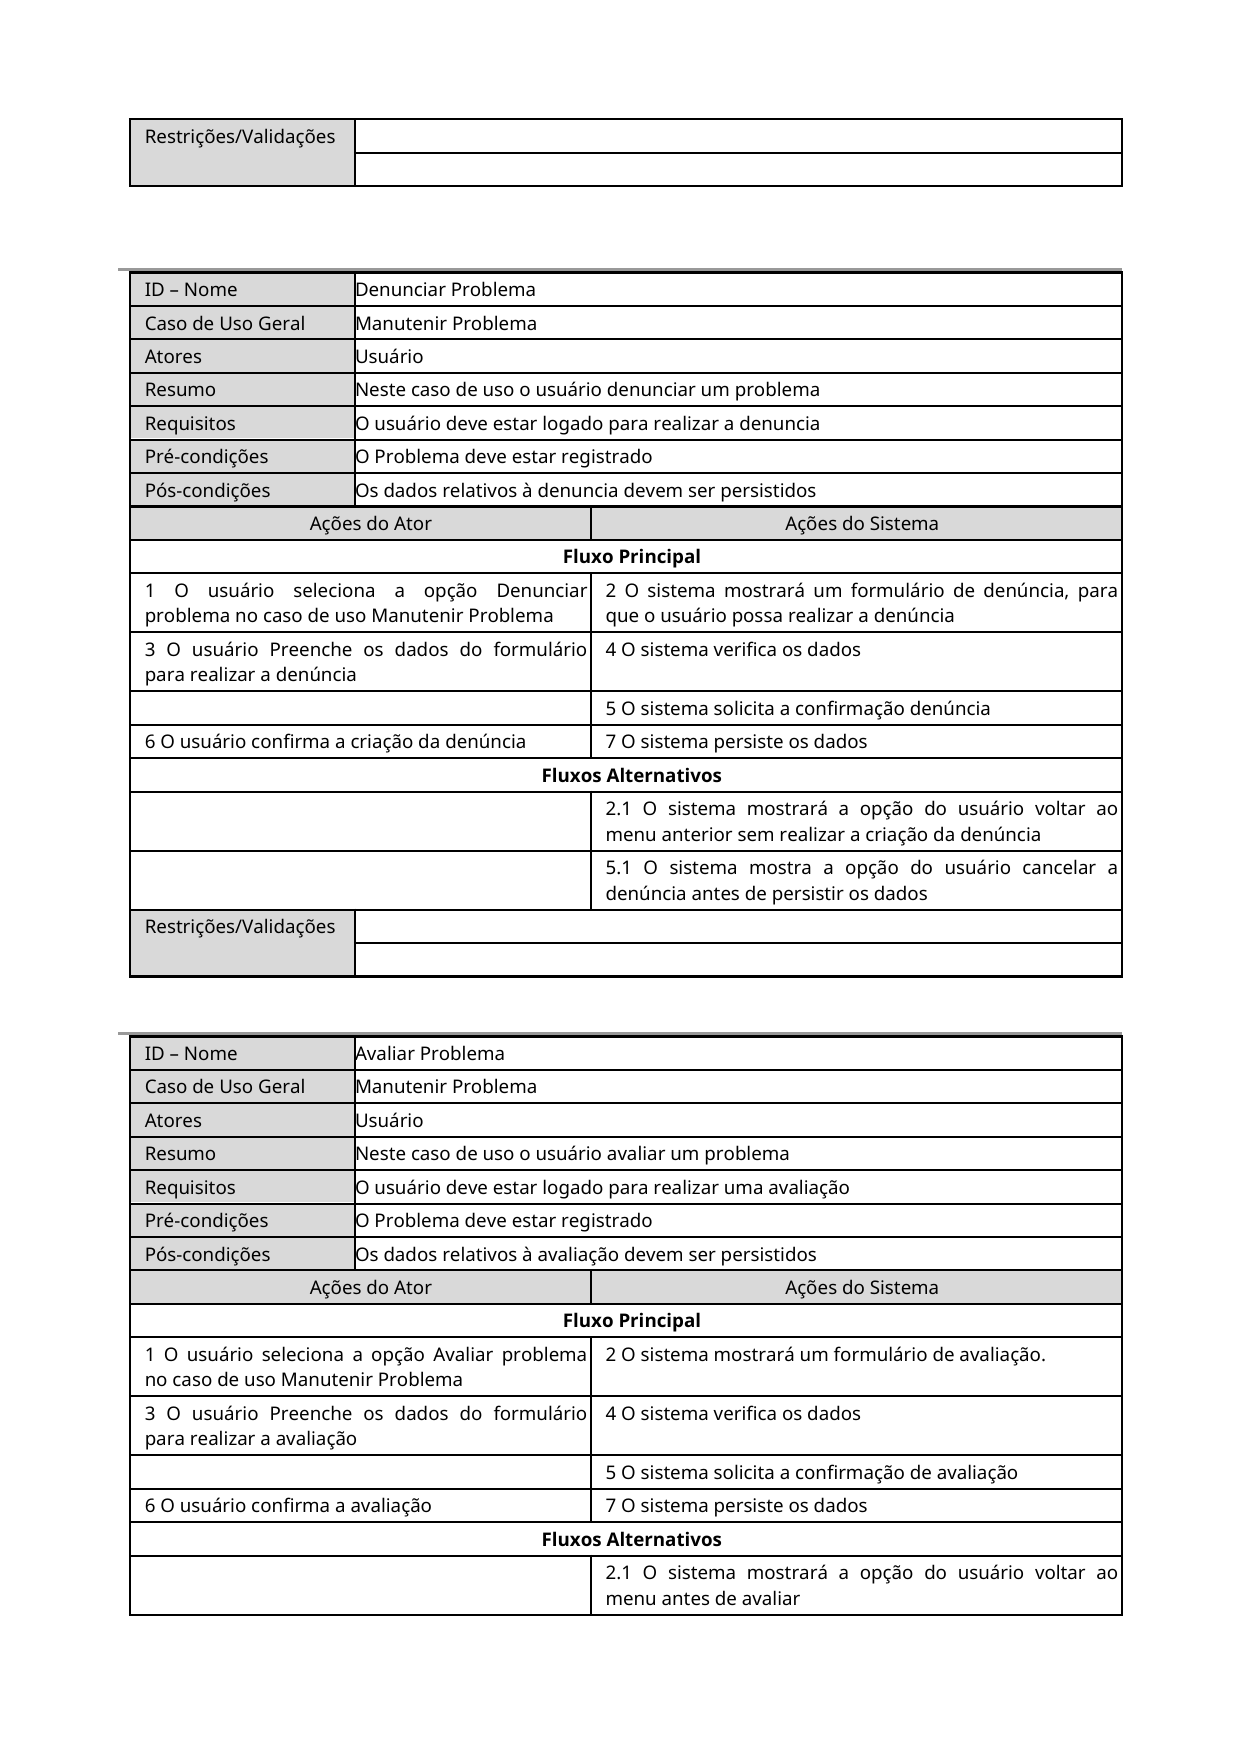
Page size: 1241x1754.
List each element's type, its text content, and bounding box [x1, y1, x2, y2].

table_cell Os dados relativos à avaliação devem ser persistidos [356, 1238, 1121, 1269]
table_header ID – Nome [131, 274, 354, 305]
table_cell Pós-condições [131, 474, 354, 505]
table_cell Atores [131, 340, 354, 372]
table_cell 2.1 O sistema mostrará a opção do usuário voltar ao menu anterior sem realizar a criação da denúncia [592, 793, 1121, 849]
table_cell Pós-condições [131, 1238, 354, 1269]
table_cell 6 O usuário confirma a criação da denúncia [131, 726, 590, 757]
table_cell Requisitos [131, 1171, 354, 1202]
table_cell [131, 852, 590, 908]
table_cell 4 O sistema verifica os dados [592, 1397, 1121, 1454]
table_cell 1 O usuário seleciona a opção Denunciar problema no caso de uso Manutenir Problema [131, 574, 590, 631]
table_cell 2 O sistema mostrará um formulário de denúncia, para que o usuário possa realizar a denúncia [592, 574, 1121, 631]
table_cell Ações do Ator [131, 1271, 590, 1303]
table_cell Fluxos Alternativos [131, 759, 1121, 791]
table_cell [131, 692, 590, 724]
table_cell 3 O usuário Preenche os dados do formulário para realizar a avaliação [131, 1397, 590, 1454]
table_header Denunciar Problema [356, 274, 1121, 305]
table_cell Fluxo Principal [131, 1305, 1121, 1336]
table_cell 6 O usuário confirma a avaliação [131, 1490, 590, 1521]
table_cell Pré-condições [131, 1205, 354, 1236]
table_cell Manutenir Problema [356, 307, 1121, 338]
table_cell Resumo [131, 1138, 354, 1169]
table_cell [356, 154, 1121, 185]
table_cell Fluxos Alternativos [131, 1523, 1121, 1554]
table_cell Neste caso de uso o usuário denunciar um problema [356, 374, 1121, 405]
table_cell 5 O sistema solicita a confirmação de avaliação [592, 1456, 1121, 1488]
table_cell 4 O sistema verifica os dados [592, 633, 1121, 690]
table_cell Caso de Uso Geral [131, 1071, 354, 1102]
table_cell O usuário deve estar logado para realizar uma avaliação [356, 1171, 1121, 1202]
table_cell [356, 911, 1121, 942]
table_cell [131, 1557, 590, 1613]
table_cell Usuário [356, 1104, 1121, 1136]
table_cell 2 O sistema mostrará um formulário de avaliação. [592, 1338, 1121, 1395]
table_cell Ações do Sistema [592, 1271, 1121, 1303]
table_cell [356, 120, 1121, 152]
table_cell Os dados relativos à denuncia devem ser persistidos [356, 474, 1121, 505]
table_header Avaliar Problema [356, 1038, 1121, 1069]
table_cell Ações do Sistema [592, 508, 1121, 539]
table_cell 5 O sistema solicita a confirmação denúncia [592, 692, 1121, 724]
table_cell Restrições/Validações [131, 911, 354, 975]
table_cell 1 O usuário seleciona a opção Avaliar problema no caso de uso Manutenir Problema [131, 1338, 590, 1395]
table_cell 7 O sistema persiste os dados [592, 726, 1121, 757]
table_cell O usuário deve estar logado para realizar a denuncia [356, 407, 1121, 438]
table_cell Ações do Ator [131, 508, 590, 539]
table_cell Pré-condições [131, 441, 354, 472]
table_cell 2.1 O sistema mostrará a opção do usuário voltar ao menu antes de avaliar [592, 1557, 1121, 1613]
table_cell 3 O usuário Preenche os dados do formulário para realizar a denúncia [131, 633, 590, 690]
table_cell 5.1 O sistema mostra a opção do usuário cancelar a denúncia antes de persistir os dados [592, 852, 1121, 908]
table_cell Manutenir Problema [356, 1071, 1121, 1102]
table_cell O Problema deve estar registrado [356, 1205, 1121, 1236]
table_cell Neste caso de uso o usuário avaliar um problema [356, 1138, 1121, 1169]
table_cell Caso de Uso Geral [131, 307, 354, 338]
table_cell [131, 793, 590, 849]
table_cell [131, 1456, 590, 1488]
table_header ID – Nome [131, 1038, 354, 1069]
table_cell [356, 944, 1121, 975]
table_cell Restrições/Validações [131, 120, 354, 185]
table_cell Requisitos [131, 407, 354, 438]
table_cell Usuário [356, 340, 1121, 372]
table_cell O Problema deve estar registrado [356, 441, 1121, 472]
table_cell Atores [131, 1104, 354, 1136]
table_cell Resumo [131, 374, 354, 405]
table_cell 7 O sistema persiste os dados [592, 1490, 1121, 1521]
table_cell Fluxo Principal [131, 541, 1121, 572]
